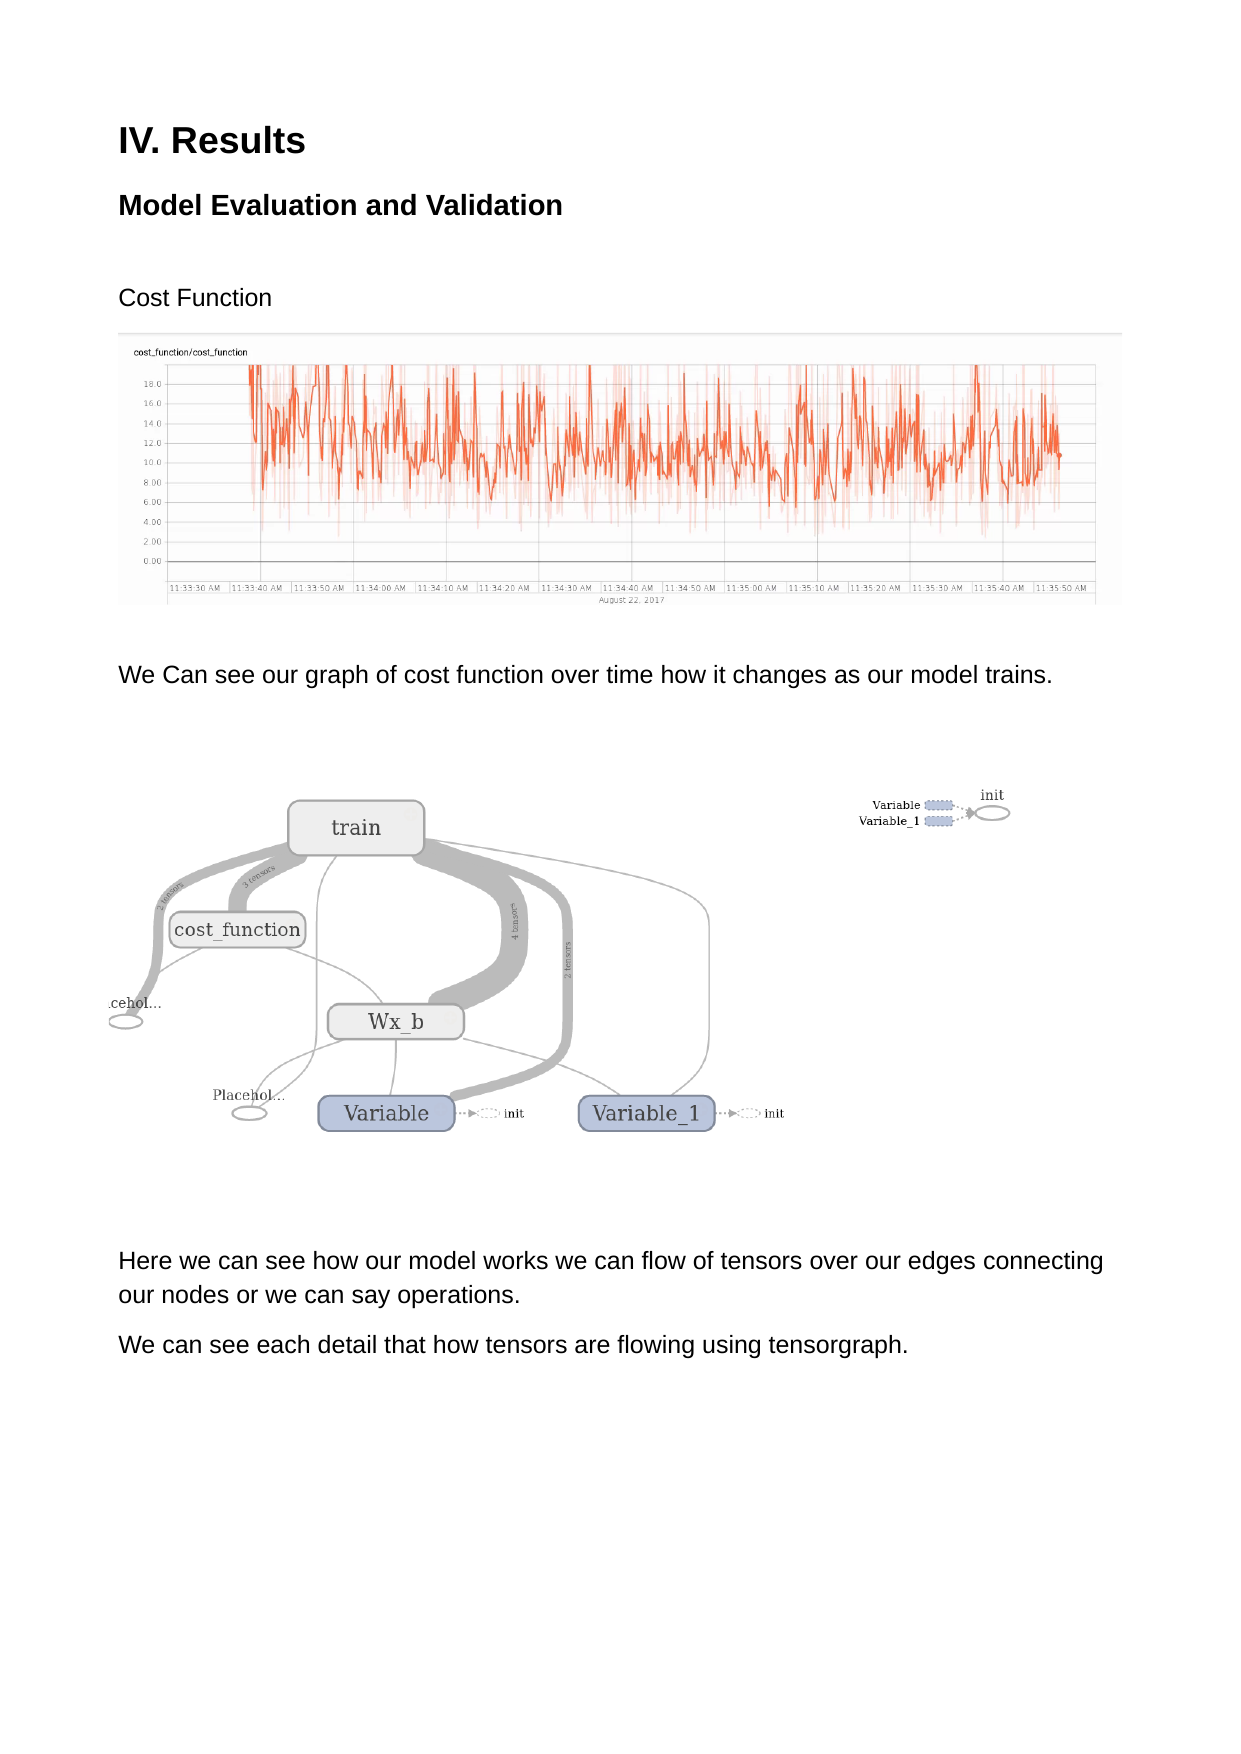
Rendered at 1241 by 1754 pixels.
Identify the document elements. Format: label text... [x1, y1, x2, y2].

picture [118, 332, 1123, 605]
text We can see each detail that how tensors are flowing using tensorgraph. [118, 1329, 1122, 1358]
text We Can see our graph of cost function over time how it changes as our model trains. [118, 659, 1122, 688]
subtitle IV. Results [118, 118, 1122, 161]
subtitle Model Evaluation and Validation [118, 188, 1122, 222]
text Here we can see how our model works we can flow of tensors over our edges connecting our nodes or we can say operations. [118, 1246, 1122, 1309]
picture [108, 755, 1113, 1192]
text Cost Function [118, 283, 1122, 312]
